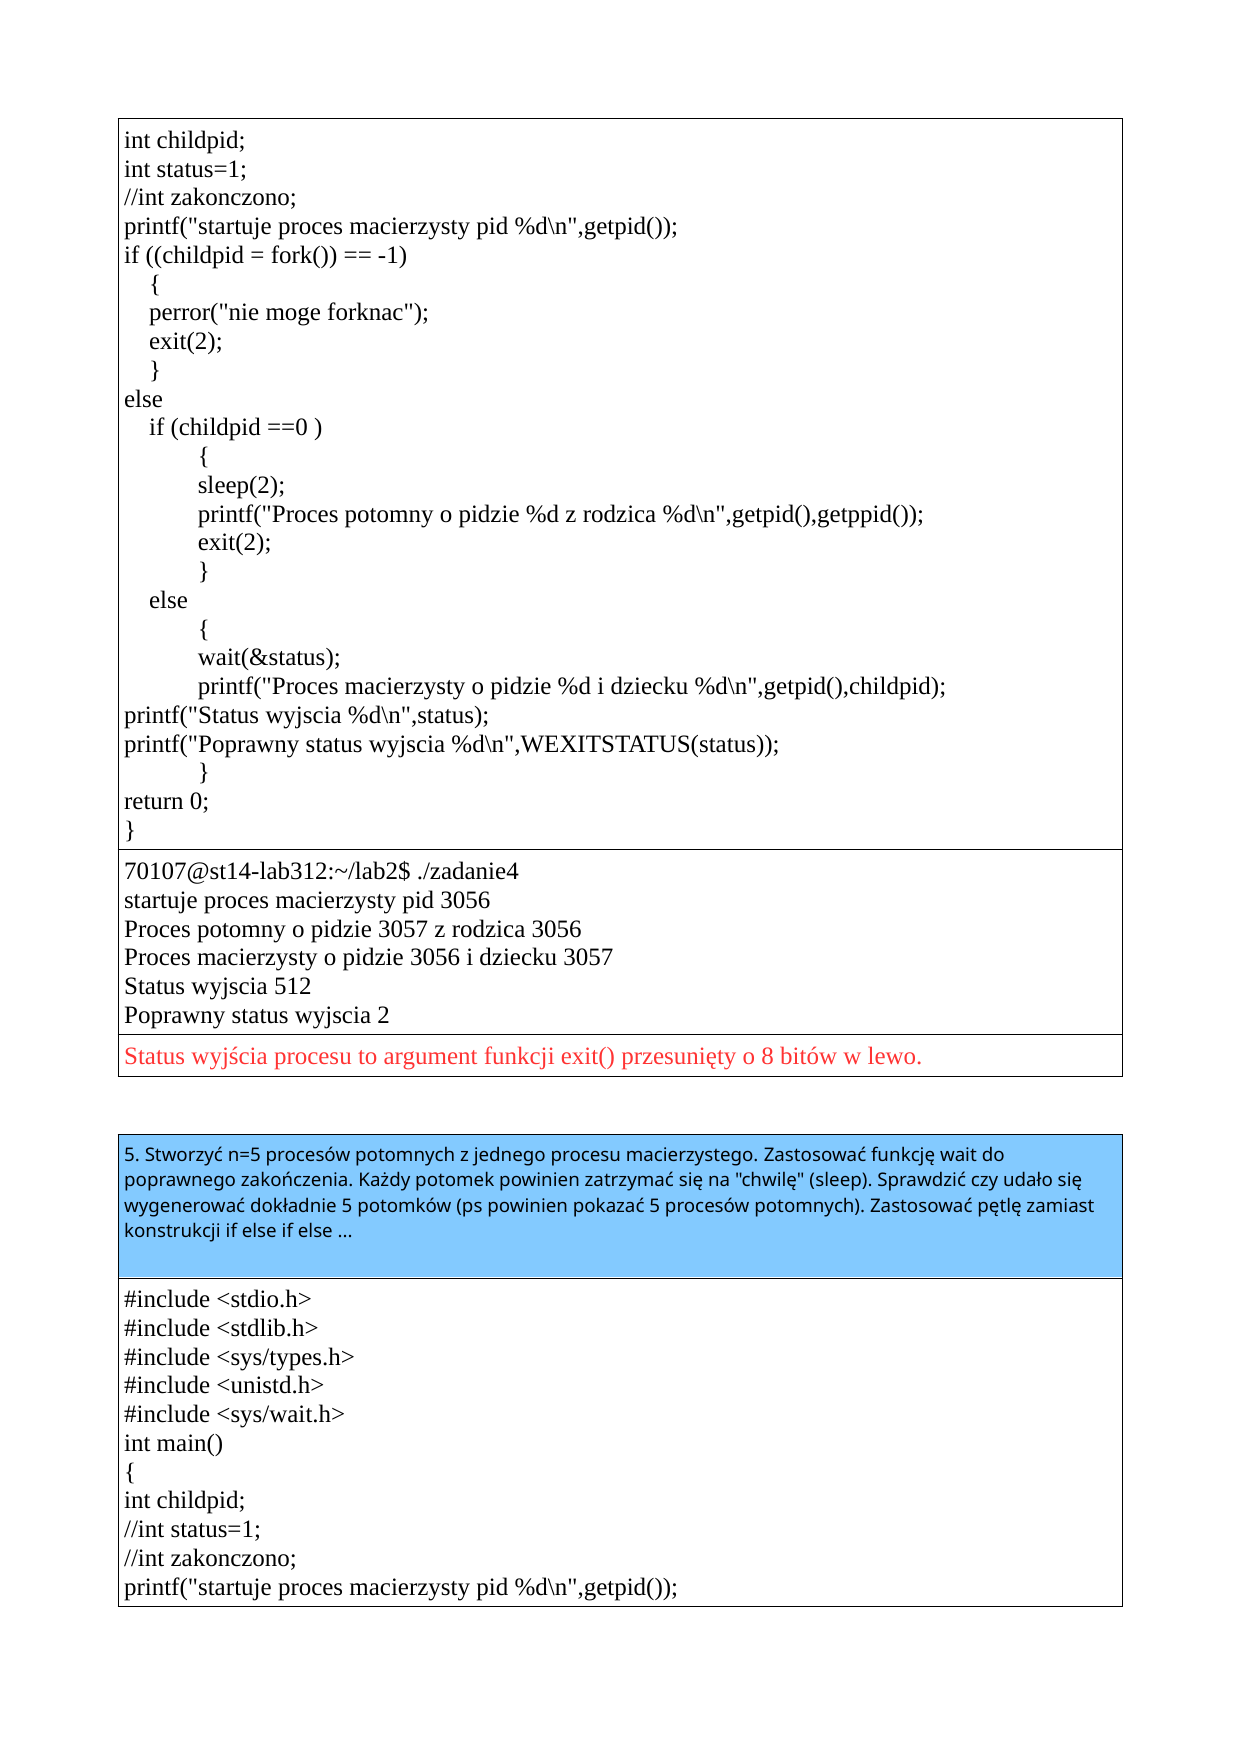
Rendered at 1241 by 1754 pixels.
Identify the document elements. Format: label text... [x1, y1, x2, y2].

table_cell int childpid; int status=1; //int zakonczono; printf("startuje proces macierzysty pid %d\n",getpid()); if ((childpid = fork()) == -1) { perror("nie moge forknac"); exit(2); } else if (childpid ==0 ) { sleep(2); printf("Proces potomny o pidzie %d z rodzica %d\n",getpid(),getppid()); exit(2); } else { wait(&status); printf("Proces macierzysty o pidzie %d i dziecku %d\n",getpid(),childpid); printf("Status wyjscia %d\n",status); printf("Poprawny status wyjscia %d\n",WEXITSTATUS(status)); } return 0; } [119, 119, 1122, 849]
table_cell 70107@st14-lab312:~/lab2$ ./zadanie4 startuje proces macierzysty pid 3056 Proces potomny o pidzie 3057 z rodzica 3056 Proces macierzysty o pidzie 3056 i dziecku 3057 Status wyjscia 512 Poprawny status wyjscia 2 [119, 850, 1122, 1034]
table_cell #include <stdio.h> #include <stdlib.h> #include <sys/types.h> #include <unistd.h> #include <sys/wait.h> int main() { int childpid; //int status=1; //int zakonczono; printf("startuje proces macierzysty pid %d\n",getpid()); [119, 1279, 1122, 1606]
table_header 5. Stworzyć n=5 procesów potomnych z jednego procesu macierzystego. Zastosować funkcję wait do poprawnego zakończenia. Każdy potomek powinien zatrzymać się na "chwilę" (sleep). Sprawdzić czy udało się wygenerować dokładnie 5 potomków (ps powinien pokazać 5 procesów potomnych). Zastosować pętlę zamiast konstrukcji if else if else ... [119, 1135, 1122, 1277]
table_cell Status wyjścia procesu to argument funkcji exit() przesunięty o 8 bitów w lewo. [119, 1035, 1122, 1076]
